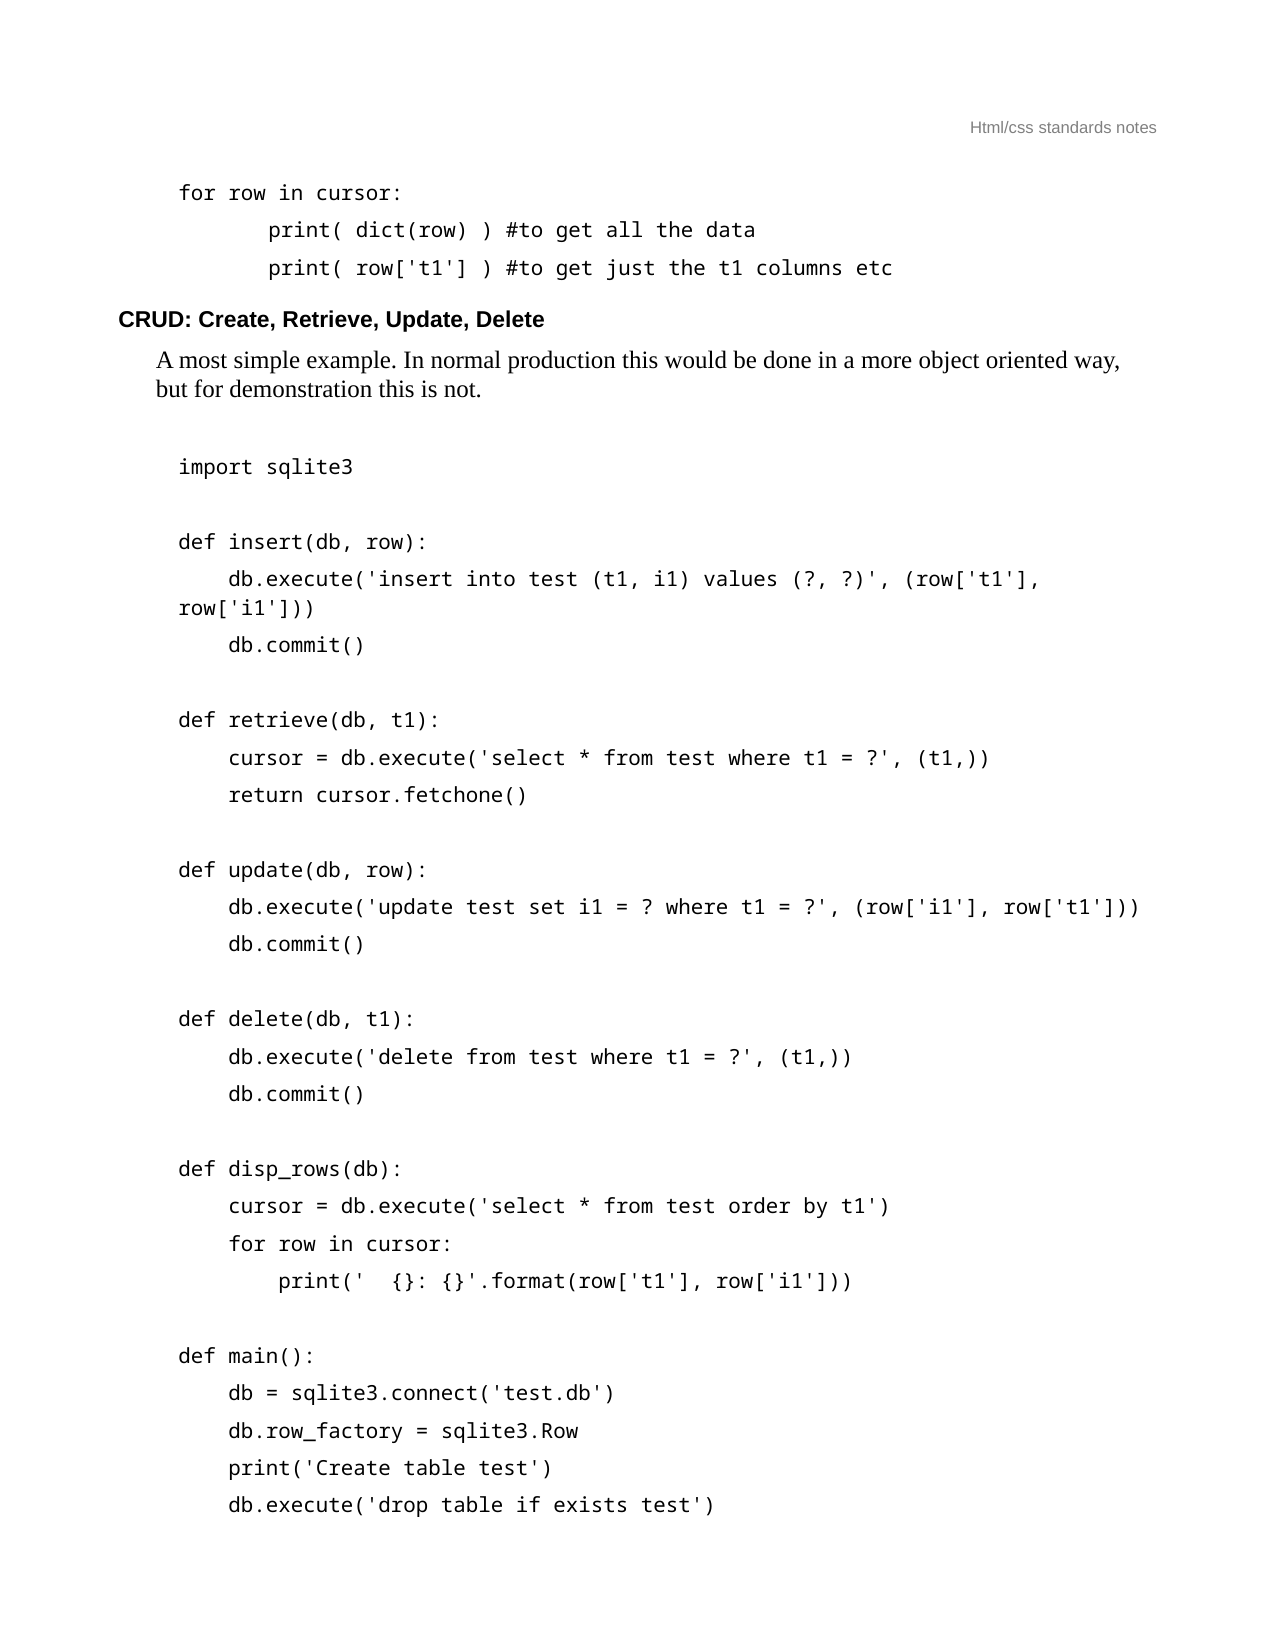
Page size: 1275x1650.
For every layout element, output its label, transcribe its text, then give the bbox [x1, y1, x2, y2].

text db.execute('insert into test (t1, i1) values (?, ?)', (row['t1'], row['i1'])) [178, 564, 1157, 621]
text return cursor.fetchone() [178, 780, 1157, 808]
text def main(): [178, 1341, 1157, 1369]
text db = sqlite3.connect('test.db') [178, 1378, 1157, 1407]
text print(' {}: {}'.format(row['t1'], row['i1'])) [178, 1266, 1157, 1294]
text db.row_factory = sqlite3.Row [178, 1416, 1157, 1444]
text cursor = db.execute('select * from test order by t1') [178, 1191, 1157, 1220]
text db.commit() [178, 630, 1157, 659]
text db.execute('delete from test where t1 = ?', (t1,)) [178, 1042, 1157, 1070]
text def insert(db, row): [178, 527, 1157, 556]
text db.execute('update test set i1 = ? where t1 = ?', (row['i1'], row['t1'])) [178, 892, 1157, 921]
text db.commit() [178, 1079, 1157, 1108]
text def retrieve(db, t1): [178, 705, 1157, 734]
text print('Create table test') [178, 1453, 1157, 1482]
text A most simple example. In normal production this would be done in a more object oriented way, but for demonstration this is not. [156, 345, 1157, 403]
subtitle CRUD: Create, Retrieve, Update, Delete [118, 306, 1157, 333]
text import sqlite3 [178, 452, 1157, 481]
text for row in cursor: [178, 178, 1157, 207]
text db.commit() [178, 929, 1157, 958]
text for row in cursor: [178, 1229, 1157, 1257]
text def update(db, row): [178, 855, 1157, 883]
text def delete(db, t1): [178, 1004, 1157, 1033]
text db.execute('drop table if exists test') [178, 1491, 1157, 1519]
text cursor = db.execute('select * from test where t1 = ?', (t1,)) [178, 743, 1157, 771]
text print( row['t1'] ) #to get just the t1 columns etc [178, 253, 1157, 281]
text print( dict(row) ) #to get all the data [178, 216, 1157, 244]
text def disp_rows(db): [178, 1154, 1157, 1182]
